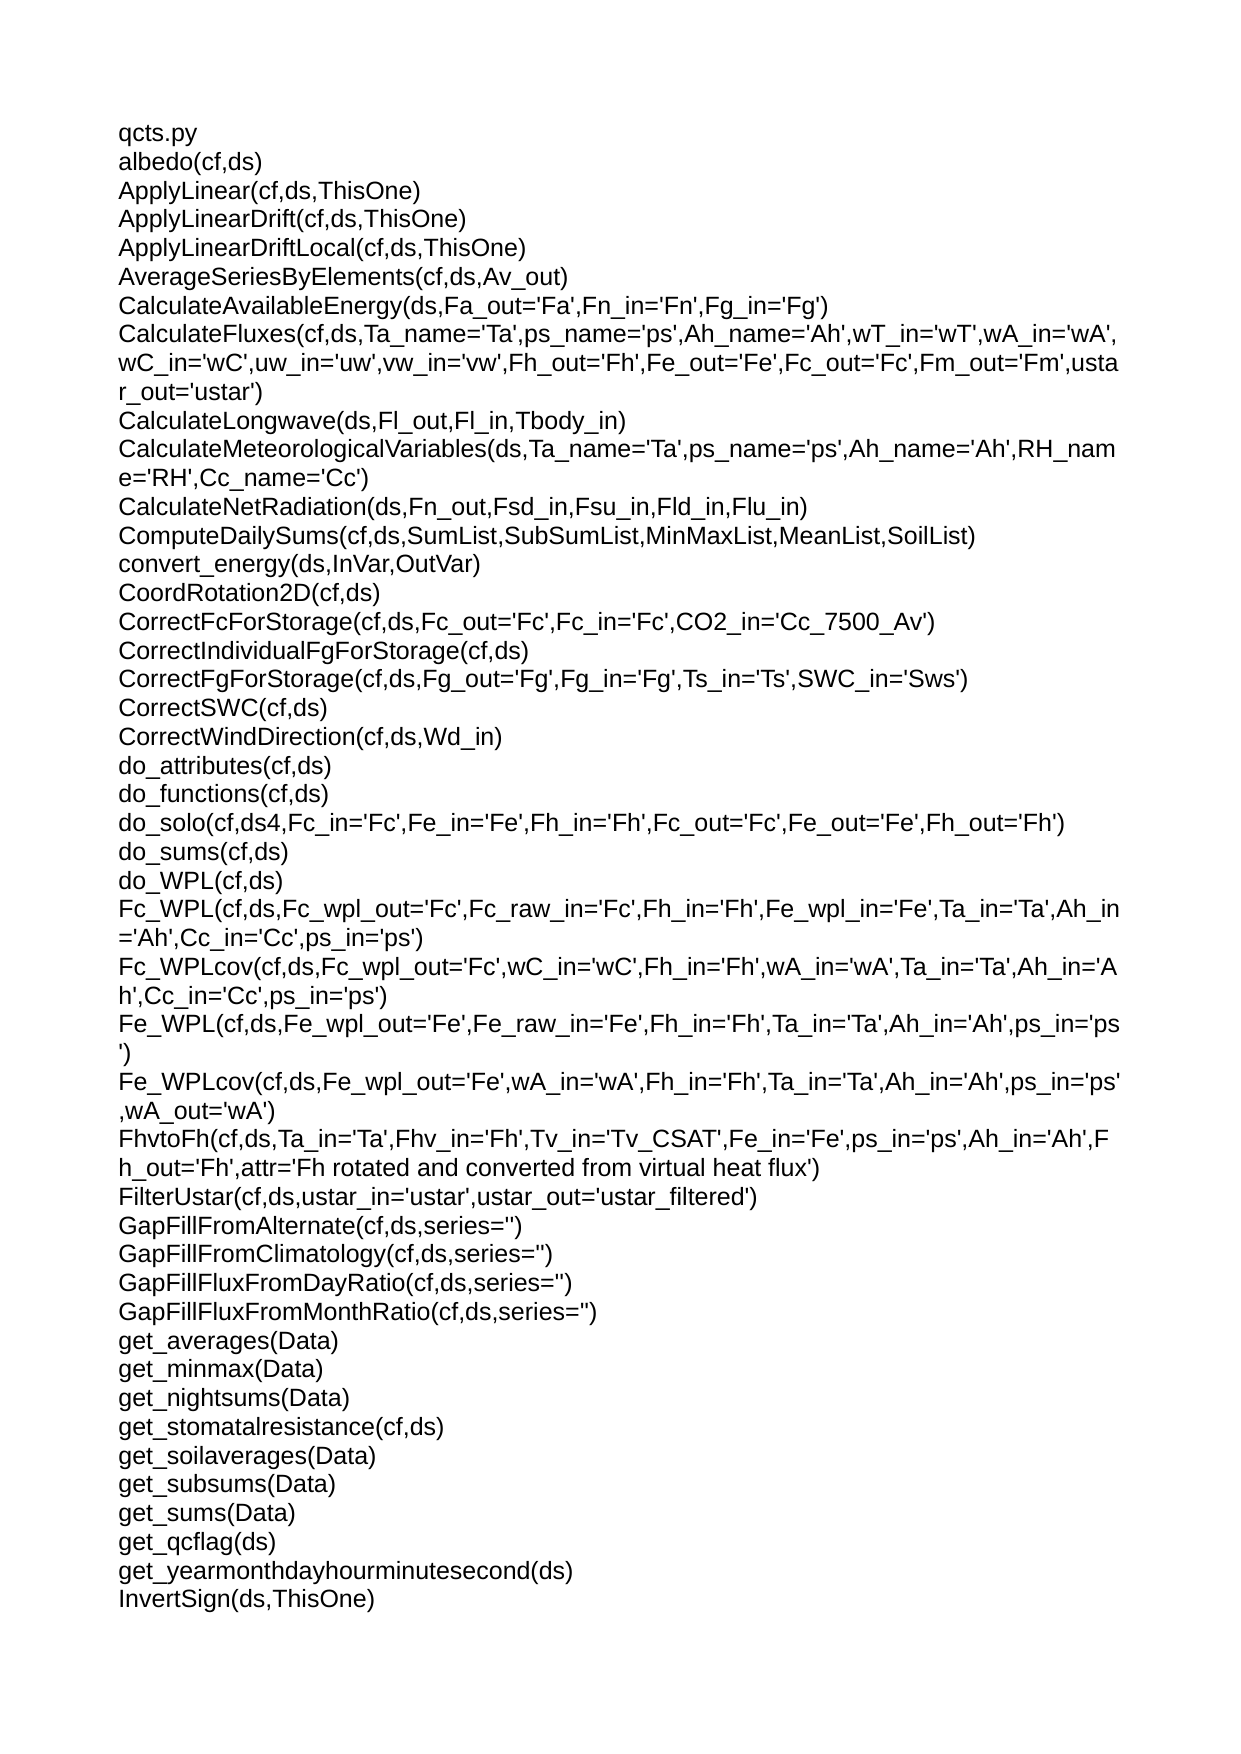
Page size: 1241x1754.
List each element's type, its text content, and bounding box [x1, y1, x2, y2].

text ComputeDailySums(cf,ds,SumList,SubSumList,MinMaxList,MeanList,SoilList) [118, 521, 1122, 549]
text CalculateFluxes(cf,ds,Ta_name='Ta',ps_name='ps',Ah_name='Ah',wT_in='wT',wA_in='wA',wC_in='wC',uw_in='uw',vw_in='vw',Fh_out='Fh',Fe_out='Fe',Fc_out='Fc',Fm_out='Fm',ustar_out='ustar') [118, 319, 1122, 406]
text get_subsums(Data) [118, 1469, 1122, 1498]
text get_sums(Data) [118, 1498, 1122, 1527]
text InvertSign(ds,ThisOne) [118, 1584, 1122, 1613]
text CorrectWindDirection(cf,ds,Wd_in) [118, 722, 1122, 751]
text get_minmax(Data) [118, 1354, 1122, 1383]
text CalculateLongwave(ds,Fl_out,Fl_in,Tbody_in) [118, 406, 1122, 434]
text CoordRotation2D(cf,ds) [118, 578, 1122, 607]
text GapFillFluxFromDayRatio(cf,ds,series='') [118, 1268, 1122, 1297]
text CalculateMeteorologicalVariables(ds,Ta_name='Ta',ps_name='ps',Ah_name='Ah',RH_name='RH',Cc_name='Cc') [118, 434, 1122, 492]
text Fc_WPL(cf,ds,Fc_wpl_out='Fc',Fc_raw_in='Fc',Fh_in='Fh',Fe_wpl_in='Fe',Ta_in='Ta',Ah_in='Ah',Cc_in='Cc',ps_in='ps') [118, 894, 1122, 952]
text CorrectFcForStorage(cf,ds,Fc_out='Fc',Fc_in='Fc',CO2_in='Cc_7500_Av') [118, 607, 1122, 636]
text CalculateAvailableEnergy(ds,Fa_out='Fa',Fn_in='Fn',Fg_in='Fg') [118, 291, 1122, 319]
text ApplyLinearDrift(cf,ds,ThisOne) [118, 204, 1122, 233]
text get_averages(Data) [118, 1326, 1122, 1354]
text do_solo(cf,ds4,Fc_in='Fc',Fe_in='Fe',Fh_in='Fh',Fc_out='Fc',Fe_out='Fe',Fh_out='Fh') [118, 808, 1122, 837]
text FilterUstar(cf,ds,ustar_in='ustar',ustar_out='ustar_filtered') [118, 1182, 1122, 1211]
text CorrectIndividualFgForStorage(cf,ds) [118, 636, 1122, 664]
text Fc_WPLcov(cf,ds,Fc_wpl_out='Fc',wC_in='wC',Fh_in='Fh',wA_in='wA',Ta_in='Ta',Ah_in='Ah',Cc_in='Cc',ps_in='ps') [118, 952, 1122, 1009]
text ApplyLinearDriftLocal(cf,ds,ThisOne) [118, 233, 1122, 262]
text CorrectFgForStorage(cf,ds,Fg_out='Fg',Fg_in='Fg',Ts_in='Ts',SWC_in='Sws') [118, 664, 1122, 693]
text convert_energy(ds,InVar,OutVar) [118, 549, 1122, 578]
text GapFillFromClimatology(cf,ds,series='') [118, 1239, 1122, 1268]
text FhvtoFh(cf,ds,Ta_in='Ta',Fhv_in='Fh',Tv_in='Tv_CSAT',Fe_in='Fe',ps_in='ps',Ah_in='Ah',Fh_out='Fh',attr='Fh rotated and converted from virtual heat flux') [118, 1124, 1122, 1182]
text do_sums(cf,ds) [118, 837, 1122, 866]
text do_WPL(cf,ds) [118, 866, 1122, 894]
text do_attributes(cf,ds) [118, 751, 1122, 779]
text get_qcflag(ds) [118, 1527, 1122, 1556]
text ApplyLinear(cf,ds,ThisOne) [118, 176, 1122, 204]
text GapFillFluxFromMonthRatio(cf,ds,series='') [118, 1297, 1122, 1326]
text get_nightsums(Data) [118, 1383, 1122, 1412]
text GapFillFromAlternate(cf,ds,series='') [118, 1211, 1122, 1239]
text albedo(cf,ds) [118, 147, 1122, 176]
text Fe_WPL(cf,ds,Fe_wpl_out='Fe',Fe_raw_in='Fe',Fh_in='Fh',Ta_in='Ta',Ah_in='Ah',ps_in='ps') [118, 1009, 1122, 1067]
text get_stomatalresistance(cf,ds) [118, 1412, 1122, 1441]
text qcts.py [118, 118, 1122, 147]
text CalculateNetRadiation(ds,Fn_out,Fsd_in,Fsu_in,Fld_in,Flu_in) [118, 492, 1122, 521]
text CorrectSWC(cf,ds) [118, 693, 1122, 722]
text get_yearmonthdayhourminutesecond(ds) [118, 1556, 1122, 1584]
text get_soilaverages(Data) [118, 1441, 1122, 1469]
text AverageSeriesByElements(cf,ds,Av_out) [118, 262, 1122, 291]
text do_functions(cf,ds) [118, 779, 1122, 808]
text Fe_WPLcov(cf,ds,Fe_wpl_out='Fe',wA_in='wA',Fh_in='Fh',Ta_in='Ta',Ah_in='Ah',ps_in='ps',wA_out='wA') [118, 1067, 1122, 1124]
